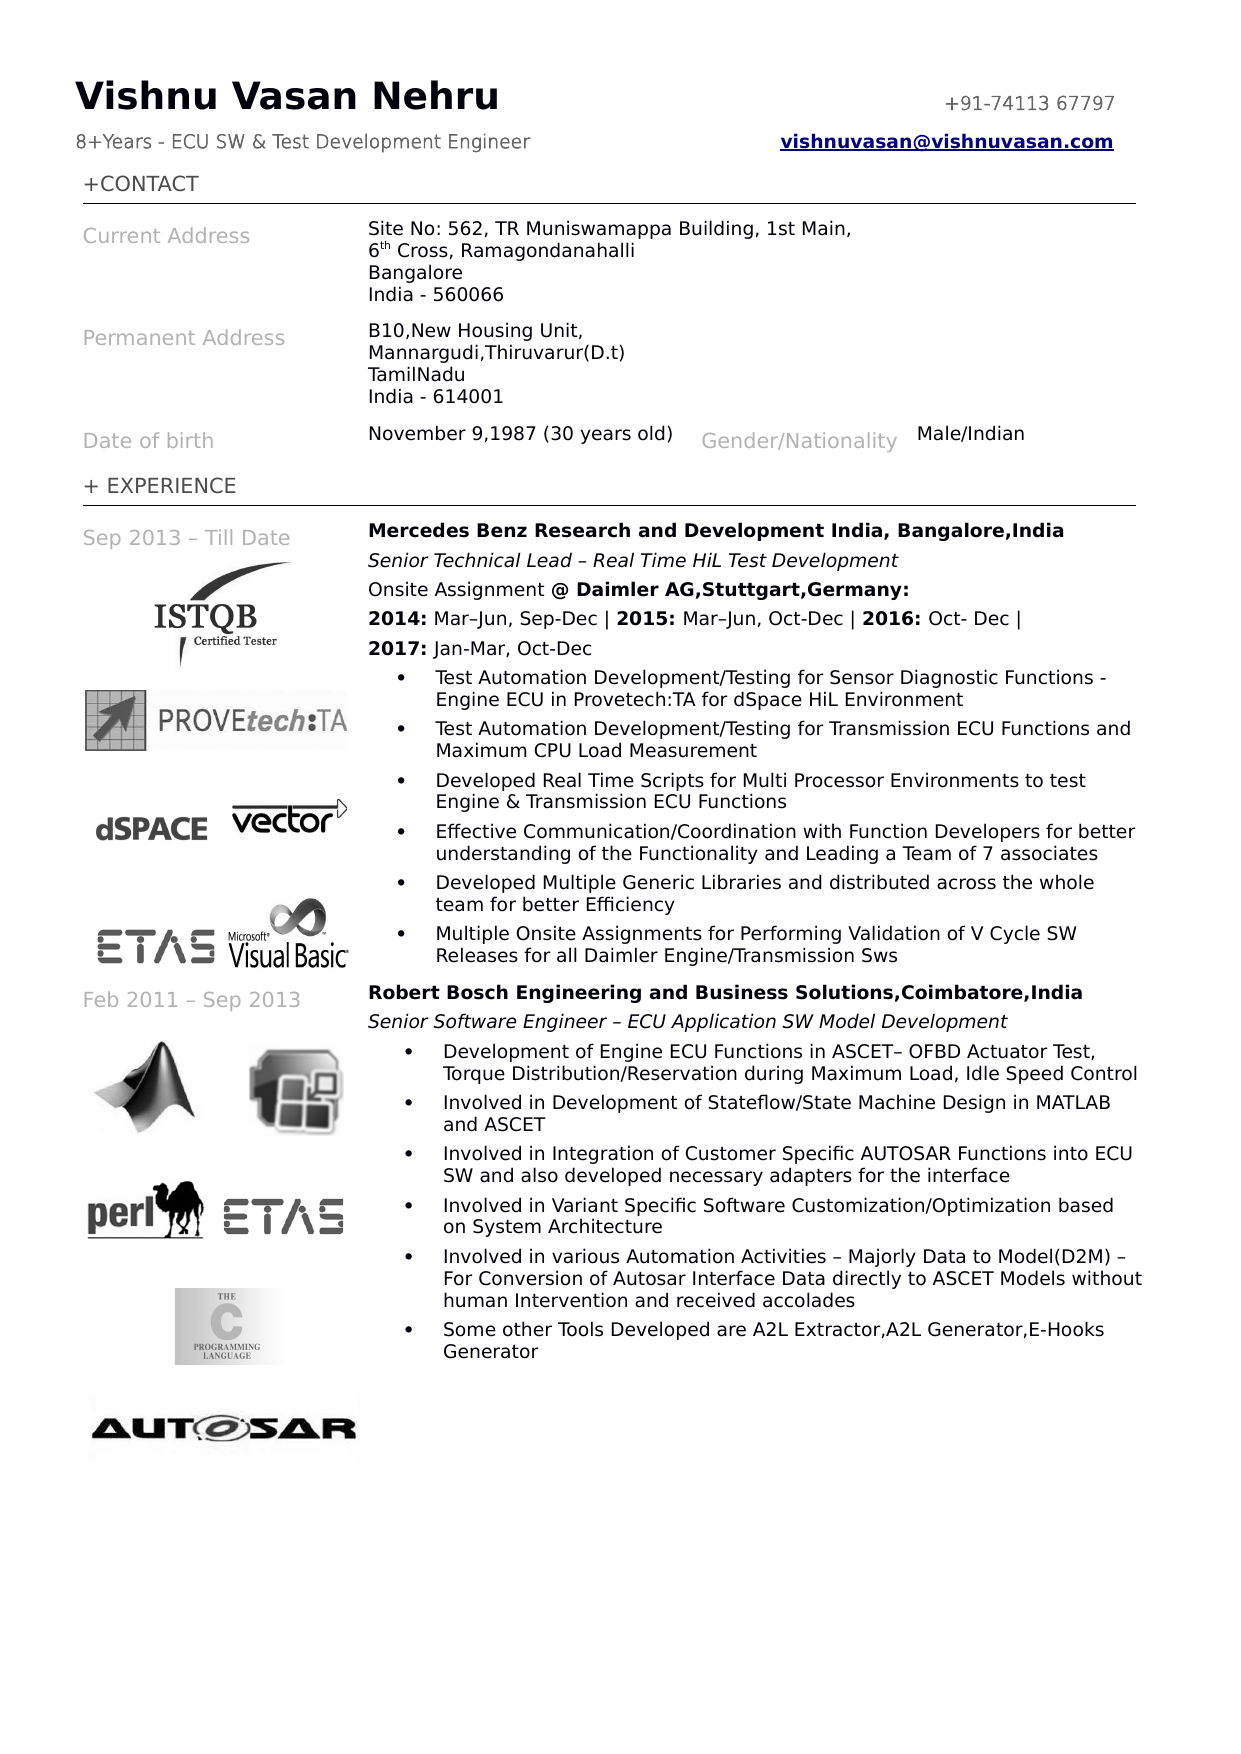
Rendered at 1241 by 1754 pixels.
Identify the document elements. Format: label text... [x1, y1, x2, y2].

table_cell Robert Bosch Engineering and Business Solutions,Coimbatore,India Senior Software Engineer – ECU Application SW Model Development Development of Engine ECU Functions in ASCET– OFBD Actuator Test, Torque Distribution/Reservation during Maximum Load, Idle Speed Control Involved in Development of Stateflow/State Machine Design in MATLAB and ASCET Involved in Integration of Customer Specific AUTOSAR Functions into ECU SW and also developed necessary adapters for the interface Involved in Variant Specific Software Customization/Optimization based on System Architecture Involved in various Automation Activities – Majorly Data to Model(D2M) – For Conversion of Autosar Interface Data directly to ASCET Models without human Intervention and received accolades Some other Tools Developed are A2L Extractor,A2L Generator,E-Hooks Generator [360, 975, 1144, 1458]
picture [227, 896, 350, 969]
picture [97, 917, 215, 976]
table_cell Current Address [75, 211, 360, 313]
picture [248, 1046, 344, 1136]
table_cell Feb 2011 – Sep 2013 [75, 975, 360, 1458]
table_cell + EXPERIENCE [75, 467, 1144, 513]
table_cell Site No: 562, TR Muniswamappa Building, 1st Main, 6th Cross, Ramagondanahalli Bangalore India - 560066 [360, 211, 1144, 313]
picture [232, 770, 348, 861]
picture [95, 812, 208, 848]
picture [90, 1394, 361, 1461]
table_cell November 9,1987 (30 years old) [360, 416, 693, 467]
table_cell B10,New Housing Unit, Mannargudi,Thiruvarur(D.t) TamilNadu India - 614001 [360, 313, 1144, 416]
table_cell Date of birth [75, 416, 360, 467]
picture [143, 560, 292, 677]
table_cell Gender/Nationality [694, 416, 909, 467]
table_cell Sep 2013 – Till Date [75, 513, 360, 974]
table_cell Mercedes Benz Research and Development India, Bangalore,India Senior Technical Lead – Real Time HiL Test Development Onsite Assignment @ Daimler AG,Stuttgart,Germany: 2014: Mar–Jun, Sep-Dec | 2015: Mar–Jun, Oct-Dec | 2016: Oct- Dec | 2017: Jan-Mar, Oct-Dec Test Automation Development/Testing for Sensor Diagnostic Functions - Engine ECU in Provetech:TA for dSpace HiL Environment Test Automation Development/Testing for Transmission ECU Functions and Maximum CPU Load Measurement Developed Real Time Scripts for Multi Processor Environments to test Engine & Transmission ECU Functions Effective Communication/Coordination with Function Developers for better understanding of the Functionality and Leading a Team of 7 associates Developed Multiple Generic Libraries and distributed across the whole team for better Efficiency Multiple Onsite Assignments for Performing Validation of V Cycle SW Releases for all Daimler Engine/Transmission Sws [360, 513, 1144, 974]
picture [61, 1035, 344, 1365]
table_cell +CONTACT [75, 165, 1144, 211]
table_cell Permanent Address [75, 313, 360, 416]
table_header Vishnu Vasan Nehru +91-74113 67797 8+Years - ECU SW & Test Development Engineer vishnuvasan@vishnuvasan.com [75, 75, 1144, 164]
table_cell Male/Indian [909, 416, 1144, 467]
picture [85, 690, 348, 751]
